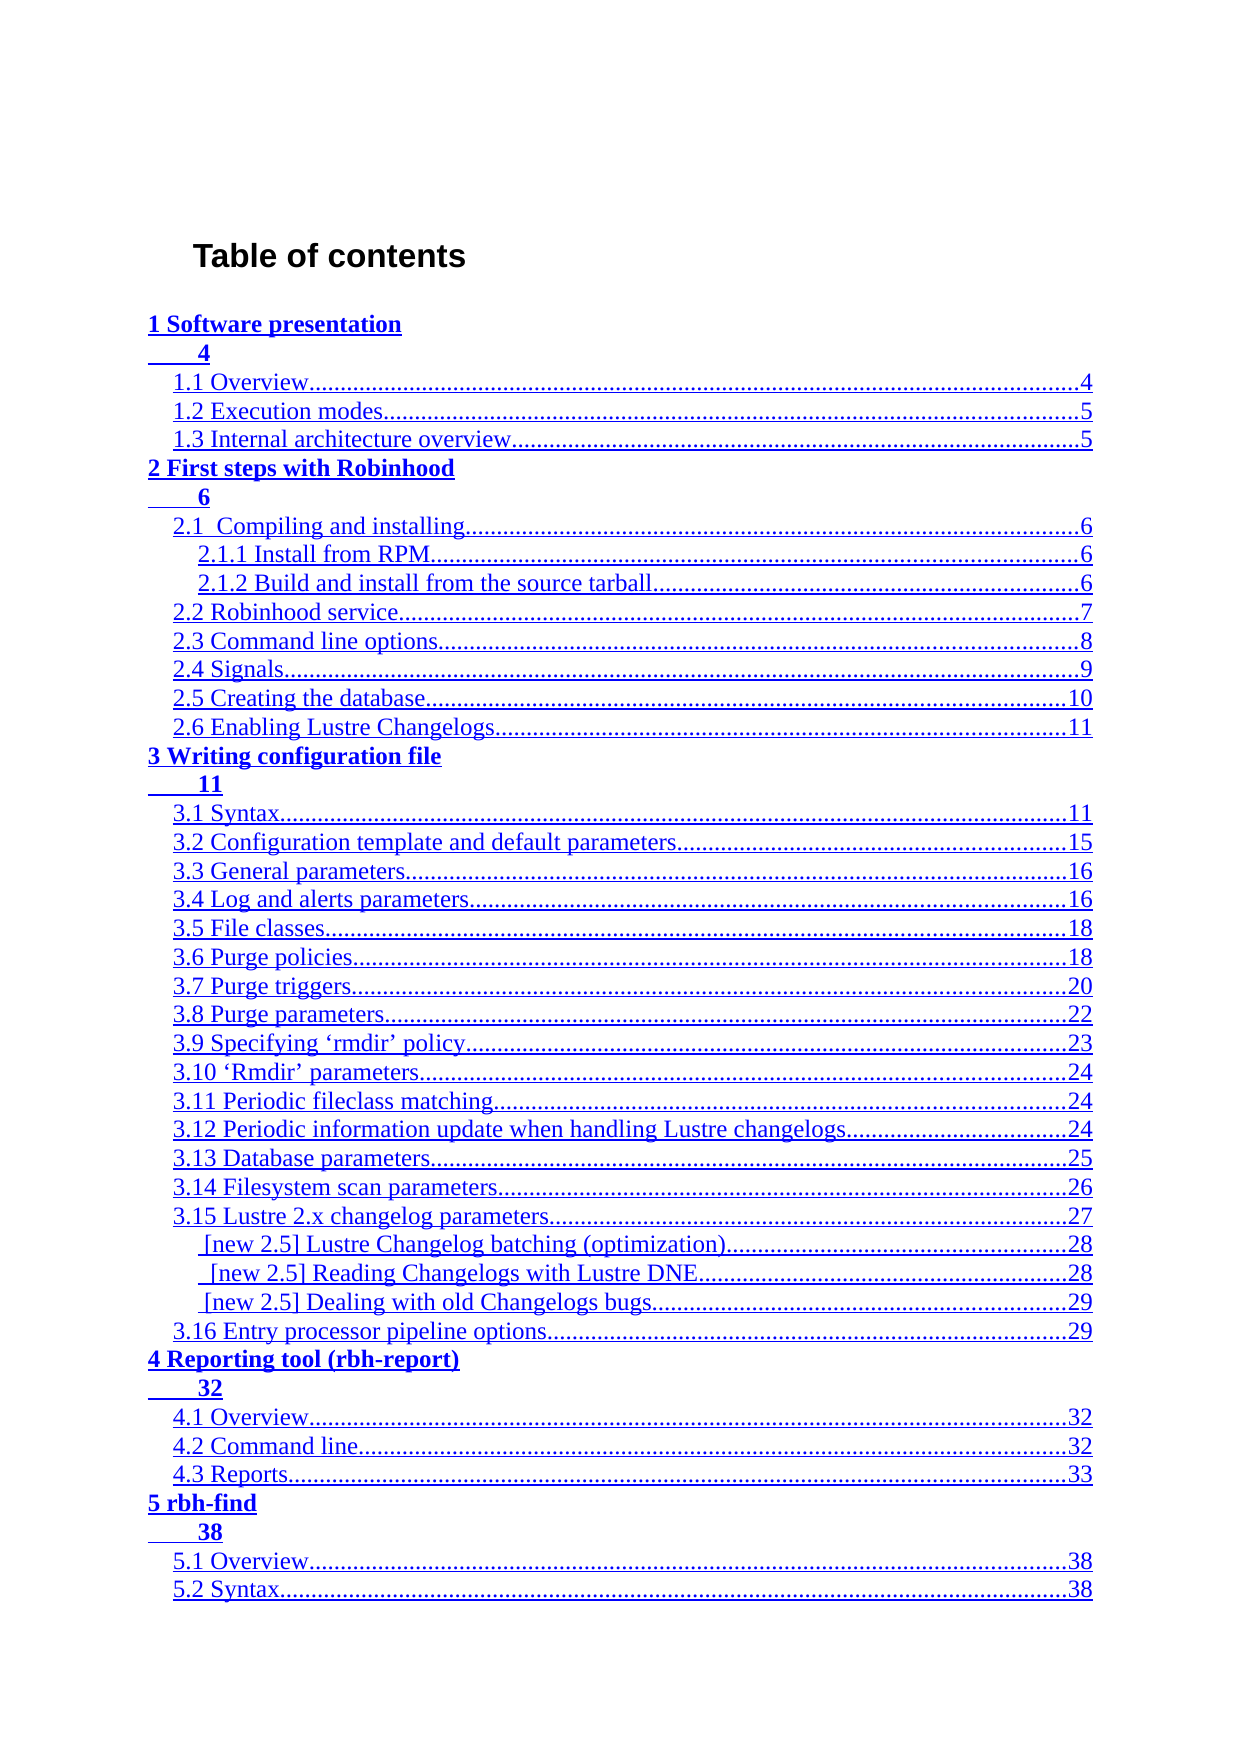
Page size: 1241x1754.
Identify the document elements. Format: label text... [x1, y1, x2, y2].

text 3.6 Purge policies 18 [173, 942, 1093, 967]
text 3.9 Specifying ‘rmdir’ policy 23 [173, 1028, 1093, 1053]
text 3.14 Filesystem scan parameters 26 [173, 1172, 1093, 1197]
text 2.1 Compiling and installing 6 [173, 511, 1093, 536]
text 5.1 Overview 38 [173, 1546, 1093, 1571]
text 3.11 Periodic fileclass matching 24 [173, 1086, 1093, 1111]
text 3.13 Database parameters 25 [173, 1143, 1093, 1168]
text 1 Software presentation 4 [148, 309, 1093, 367]
text 2.4 Signals 9 [173, 654, 1093, 679]
text 1.1 Overview 4 [173, 367, 1093, 392]
text [new 2.5] Lustre Changelog batching (optimization) 28 [198, 1229, 1093, 1254]
text 1.2 Execution modes 5 [173, 396, 1093, 421]
text 4.1 Overview 32 [173, 1402, 1093, 1427]
text 3.1 Syntax 11 [173, 798, 1093, 823]
text 1.3 Internal architecture overview 5 [173, 424, 1093, 449]
text 5 rbh-find 38 [148, 1488, 1093, 1546]
text 2.5 Creating the database 10 [173, 683, 1093, 708]
text 2.3 Command line options 8 [173, 626, 1093, 651]
text 5.2 Syntax 38 [173, 1574, 1093, 1599]
text 3.12 Periodic information update when handling Lustre changelogs 24 [173, 1114, 1093, 1139]
text 3 Writing configuration file 11 [148, 741, 1093, 798]
text 2.1.2 Build and install from the source tarball 6 [198, 568, 1093, 593]
text 2.1.1 Install from RPM 6 [198, 539, 1093, 564]
text 3.4 Log and alerts parameters 16 [173, 884, 1093, 909]
text 2 First steps with Robinhood 6 [148, 453, 1093, 511]
text 3.15 Lustre 2.x changelog parameters 27 [173, 1201, 1093, 1226]
text 3.10 ‘Rmdir’ parameters 24 [173, 1057, 1093, 1082]
text 3.16 Entry processor pipeline options 29 [173, 1316, 1093, 1341]
text 4.2 Command line 32 [173, 1431, 1093, 1456]
text [new 2.5] Dealing with old Changelogs bugs 29 [198, 1287, 1093, 1312]
text 3.3 General parameters 16 [173, 856, 1093, 881]
text 2.2 Robinhood service 7 [173, 597, 1093, 622]
text 3.2 Configuration template and default parameters 15 [173, 827, 1093, 852]
text [new 2.5] Reading Changelogs with Lustre DNE 28 [198, 1258, 1093, 1283]
text 4.3 Reports 33 [173, 1459, 1093, 1484]
subtitle Table of contents [148, 236, 1093, 274]
text 3.7 Purge triggers 20 [173, 971, 1093, 996]
text 2.6 Enabling Lustre Changelogs 11 [173, 712, 1093, 737]
text 4 Reporting tool (rbh-report) 32 [148, 1344, 1093, 1402]
text 3.8 Purge parameters 22 [173, 999, 1093, 1024]
text 3.5 File classes 18 [173, 913, 1093, 938]
